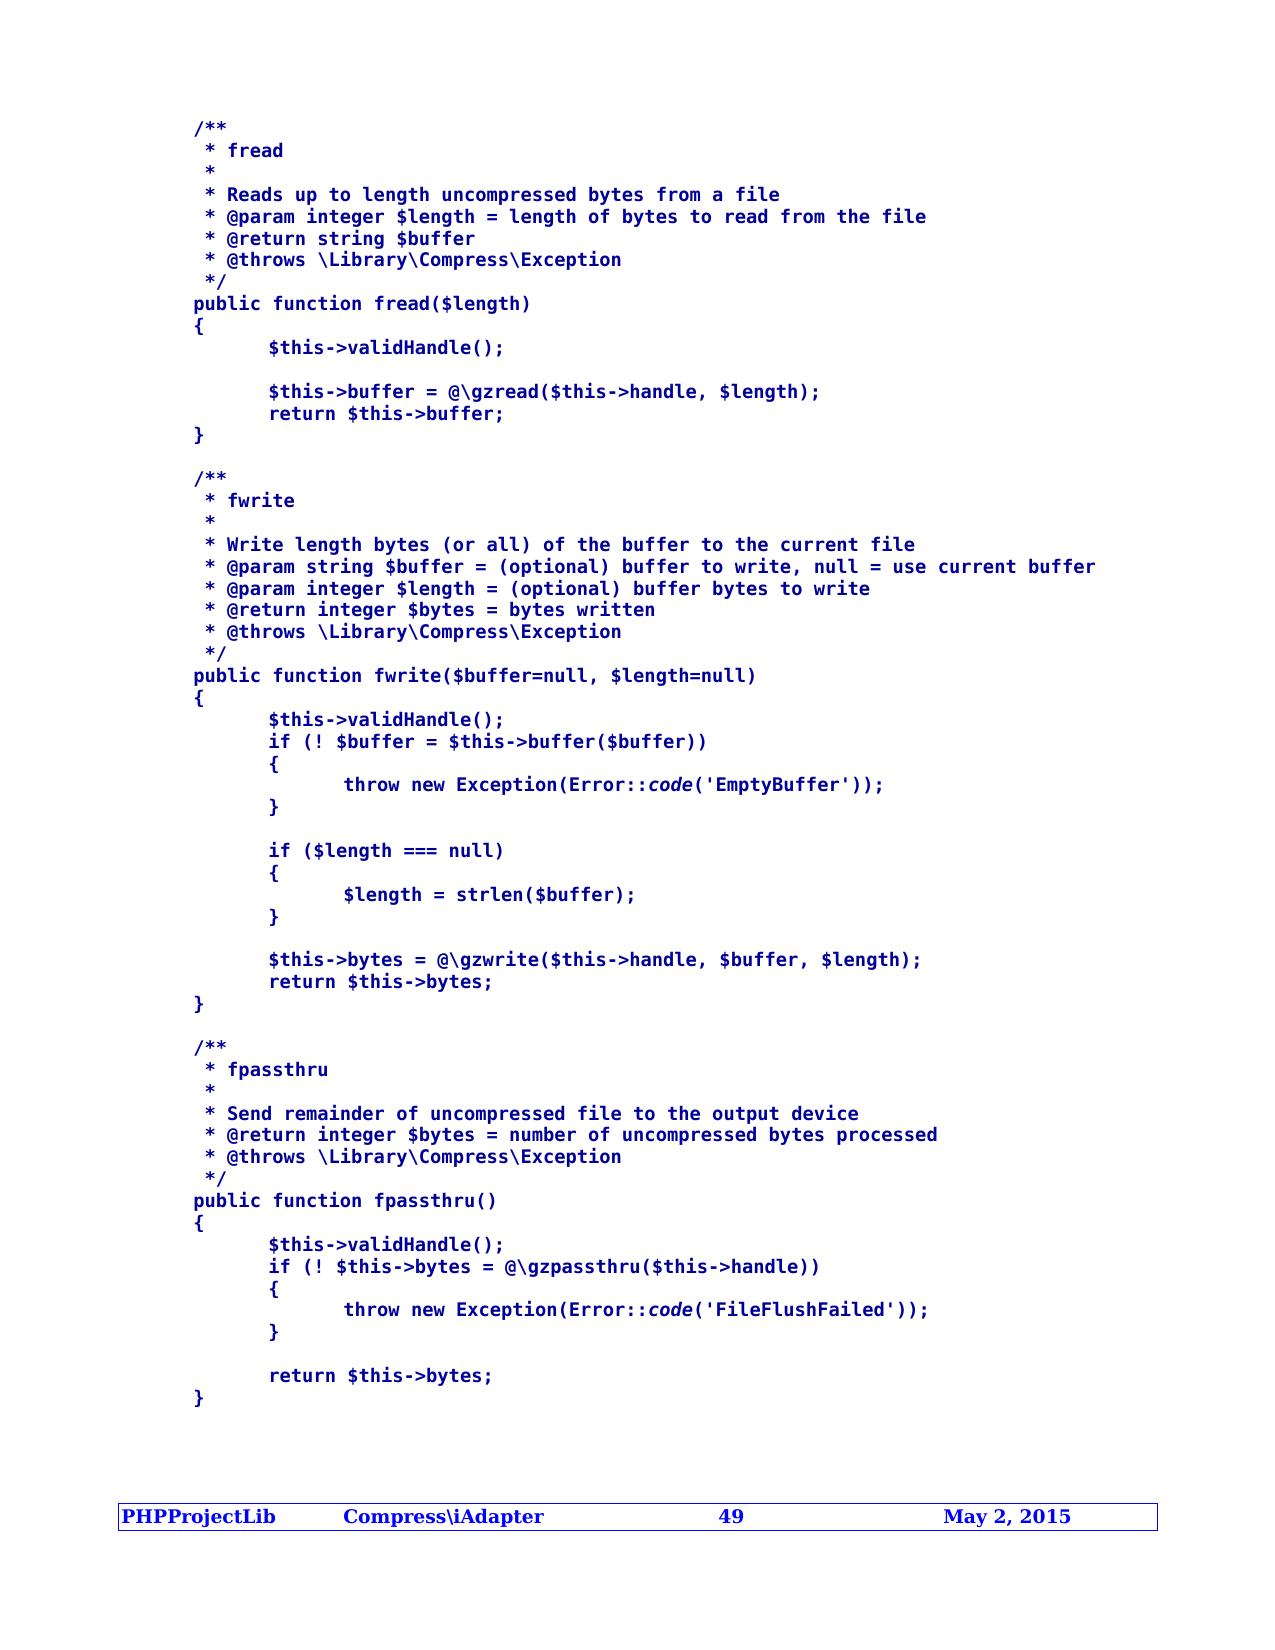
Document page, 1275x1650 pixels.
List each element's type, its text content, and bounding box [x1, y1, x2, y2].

text { [118, 687, 1157, 709]
text * @throws \Library\Compress\Exception [118, 1146, 1157, 1168]
text * fread [118, 140, 1157, 162]
text public function fwrite($buffer=null, $length=null) [118, 665, 1157, 687]
text $this->validHandle(); [118, 1234, 1157, 1256]
text */ [118, 643, 1157, 665]
text */ [118, 271, 1157, 293]
text if ($length === null) [118, 840, 1157, 862]
text } [118, 1387, 1157, 1409]
text throw new Exception(Error::code('FileFlushFailed')); [118, 1299, 1157, 1321]
text /** [118, 118, 1157, 140]
text * @param string $buffer = (optional) buffer to write, null = use current buffer [118, 556, 1157, 577]
text } [118, 796, 1157, 818]
text if (! $this->bytes = @\gzpassthru($this->handle)) [118, 1256, 1157, 1277]
text * @param integer $length = length of bytes to read from the file [118, 206, 1157, 227]
text return $this->bytes; [118, 971, 1157, 993]
text * @throws \Library\Compress\Exception [118, 621, 1157, 643]
text * @param integer $length = (optional) buffer bytes to write [118, 577, 1157, 599]
text public function fread($length) [118, 293, 1157, 315]
text */ [118, 1168, 1157, 1190]
text { [118, 1212, 1157, 1234]
text } [118, 424, 1157, 446]
text * @return string $buffer [118, 227, 1157, 249]
text public function fpassthru() [118, 1190, 1157, 1212]
text } [118, 993, 1157, 1015]
text { [118, 315, 1157, 337]
text } [118, 1321, 1157, 1343]
text { [118, 752, 1157, 774]
text * fpassthru [118, 1059, 1157, 1081]
text $this->buffer = @\gzread($this->handle, $length); [118, 381, 1157, 402]
text /** [118, 1037, 1157, 1059]
text { [118, 1277, 1157, 1299]
text } [118, 906, 1157, 927]
text $this->validHandle(); [118, 337, 1157, 359]
text $this->validHandle(); [118, 709, 1157, 731]
text throw new Exception(Error::code('EmptyBuffer')); [118, 774, 1157, 796]
text { [118, 862, 1157, 884]
text * Send remainder of uncompressed file to the output device [118, 1102, 1157, 1124]
text * @return integer $bytes = bytes written [118, 599, 1157, 621]
text if (! $buffer = $this->buffer($buffer)) [118, 731, 1157, 752]
text return $this->bytes; [118, 1365, 1157, 1387]
text * [118, 162, 1157, 184]
text * Write length bytes (or all) of the buffer to the current file [118, 534, 1157, 556]
text /** [118, 468, 1157, 490]
text * Reads up to length uncompressed bytes from a file [118, 184, 1157, 206]
text * [118, 512, 1157, 534]
text return $this->buffer; [118, 402, 1157, 424]
text * @throws \Library\Compress\Exception [118, 249, 1157, 271]
text * [118, 1081, 1157, 1102]
text $length = strlen($buffer); [118, 884, 1157, 906]
text * @return integer $bytes = number of uncompressed bytes processed [118, 1124, 1157, 1146]
text * fwrite [118, 490, 1157, 512]
text $this->bytes = @\gzwrite($this->handle, $buffer, $length); [118, 949, 1157, 971]
